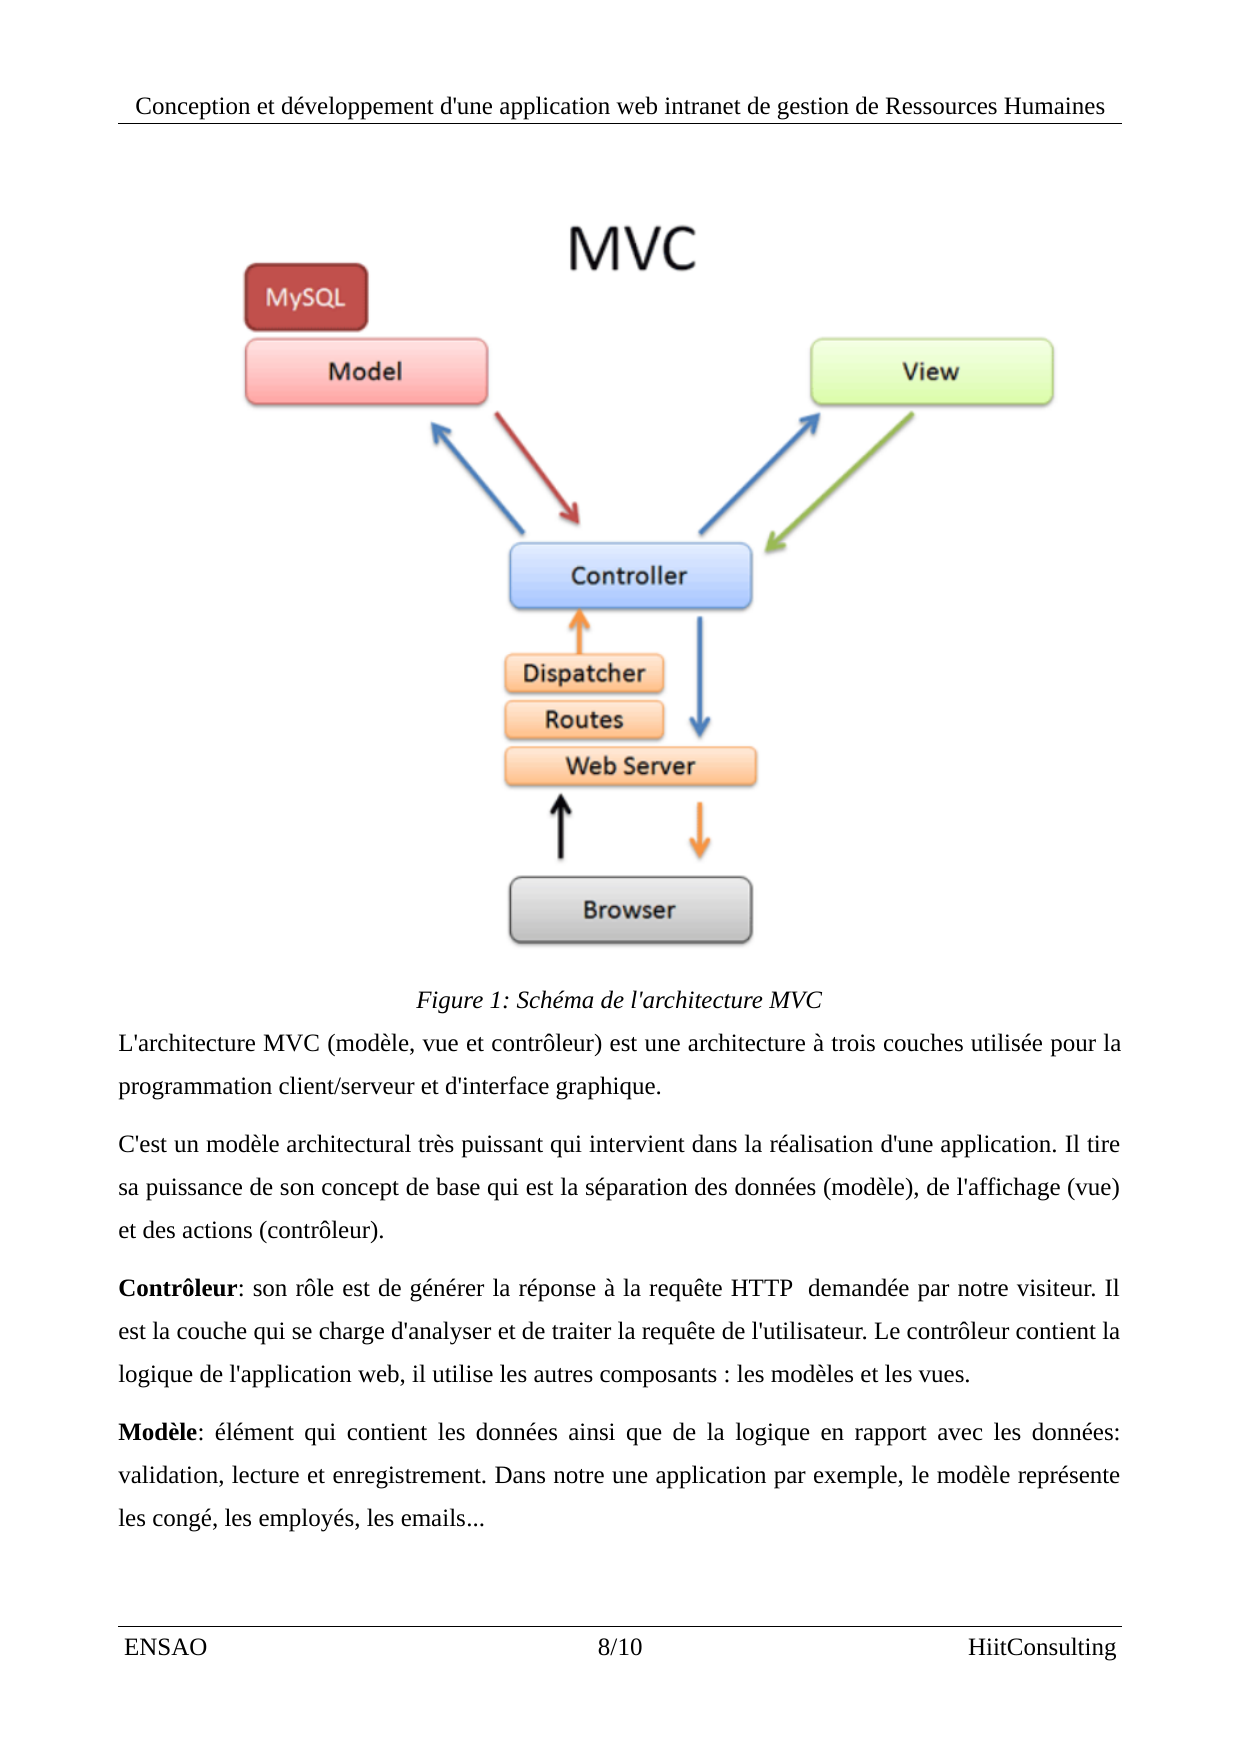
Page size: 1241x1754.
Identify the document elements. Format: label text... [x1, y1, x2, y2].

text Modèle: élément qui contient les données ainsi que de la logique en rapport avec les données: validation, lecture et enregistrement. Dans notre une application par exemple, le modèle représente les congé, les employés, les emails... [118, 1417, 1122, 1532]
text Contrôleur: son rôle est de générer la réponse à la requête HTTP demandée par notre visiteur. Il est la couche qui se charge d'analyser et de traiter la requête de l'utilisateur. Le contrôleur contient la logique de l'application web, il utilise les autres composants : les modèles et les vues. [118, 1273, 1122, 1388]
text Figure 1: Schéma de l'architecture MVC [128, 985, 1112, 1013]
text C'est un modèle architectural très puissant qui intervient dans la réalisation d'une application. Il tire sa puissance de son concept de base qui est la séparation des données (modèle), de l'affichage (vue) et des actions (contrôleur). [118, 1129, 1122, 1244]
text L'architecture MVC (modèle, vue et contrôleur) est une architecture à trois couches utilisée pour la programmation client/serveur et d'interface graphique. [118, 181, 1122, 1100]
picture [128, 180, 1113, 985]
